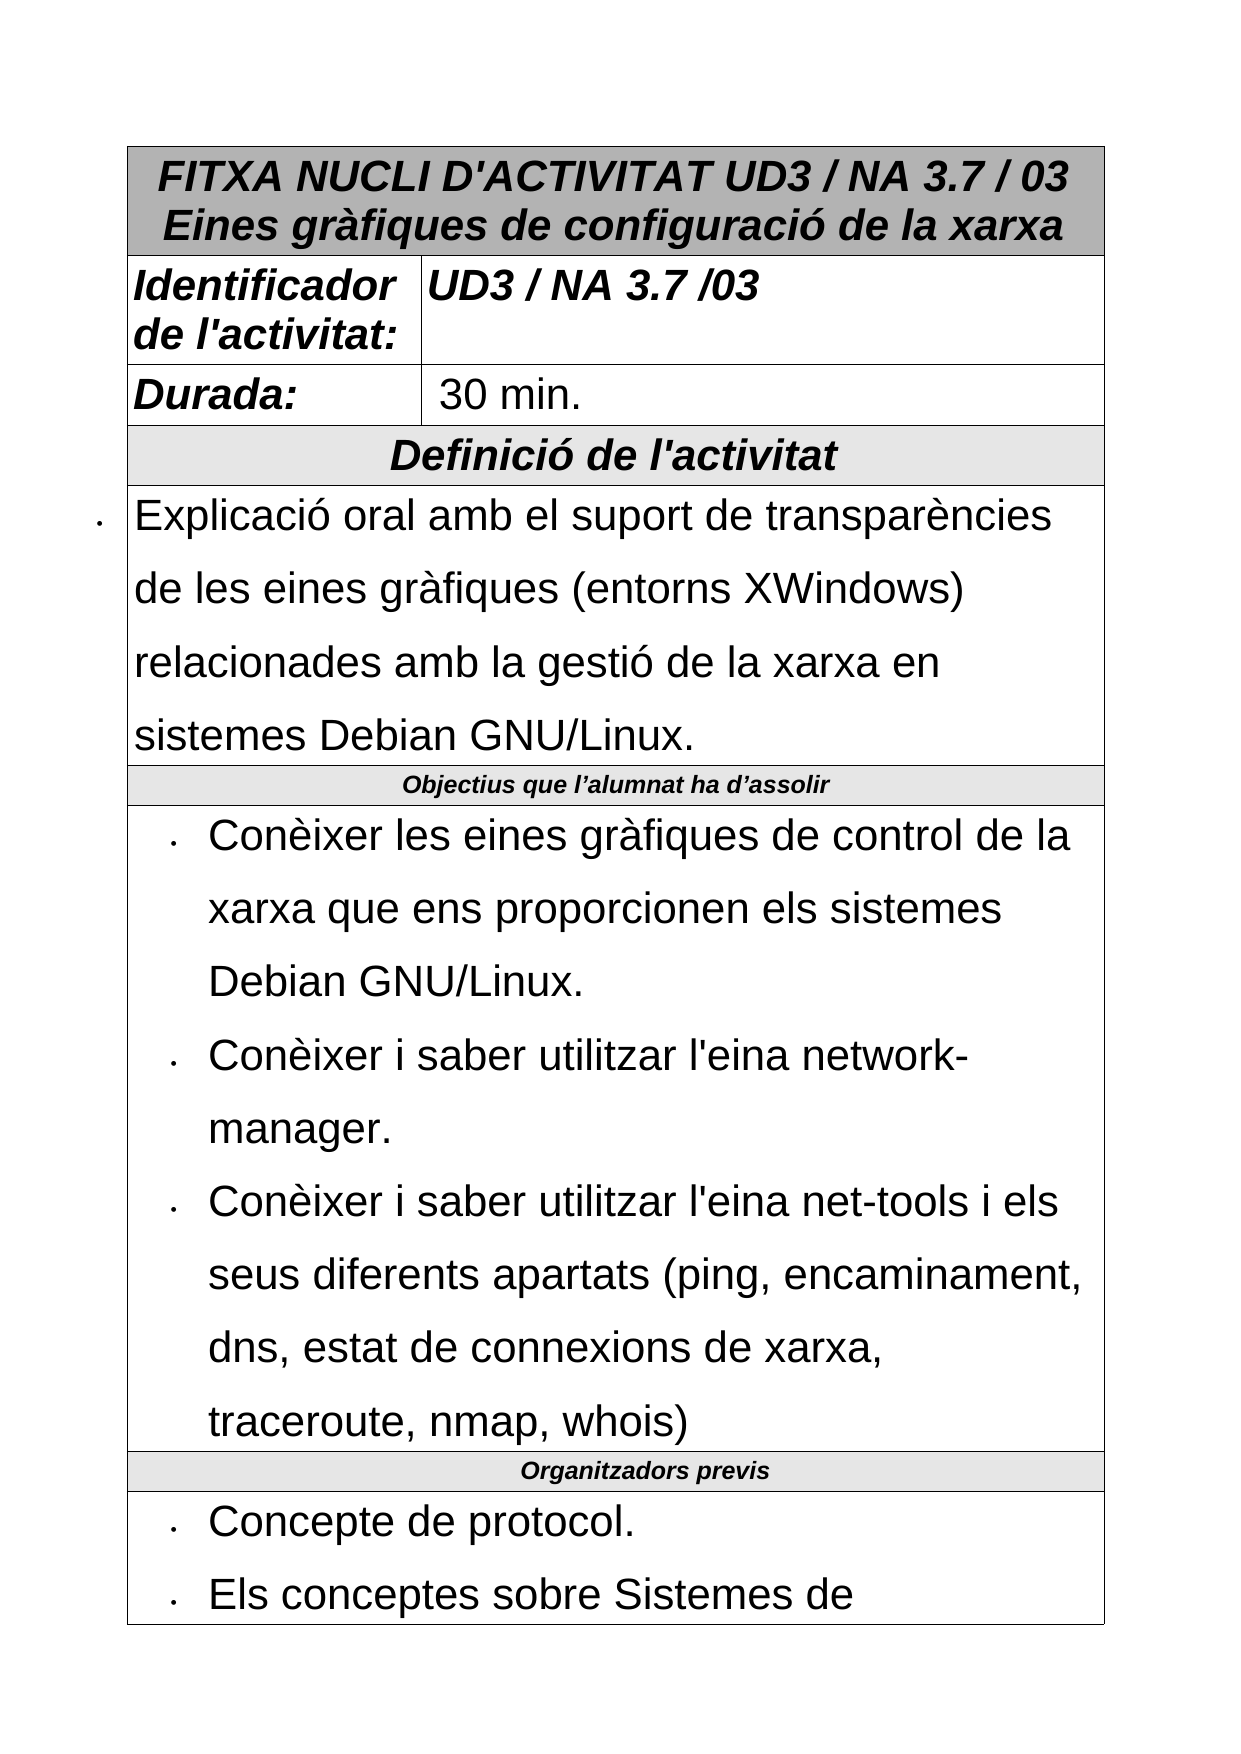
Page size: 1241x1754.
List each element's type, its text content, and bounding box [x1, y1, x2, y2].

table_cell Definició de l'activitat [128, 426, 1104, 485]
table_cell Conèixer les eines gràfiques de control de la xarxa que ens proporcionen els sistemes Debian GNU/Linux. Conèixer i saber utilitzar l'eina network-manager. Conèixer i saber utilitzar l'eina net-tools i els seus diferents apartats (ping, encaminament, dns, estat de connexions de xarxa, traceroute, nmap, whois) [128, 806, 1104, 1451]
table_header FITXA NUCLI D'ACTIVITAT UD3 / NA 3.7 / 03 Eines gràfiques de configuració de la xarxa [128, 147, 1104, 255]
table_cell UD3 / NA 3.7 /03 [422, 256, 1104, 364]
table_cell Durada: [128, 365, 421, 425]
table_cell 30 min. [422, 365, 1104, 425]
table_cell Organitzadors previs [128, 1452, 1104, 1491]
table_cell Identificador de l'activitat: [128, 256, 421, 364]
table_cell Objectius que l’alumnat ha d’assolir [128, 766, 1104, 805]
table_cell Concepte de protocol. Els conceptes sobre Sistemes de [128, 1492, 1104, 1624]
table_cell Explicació oral amb el suport de transparències de les eines gràfiques (entorns XWindows) relacionades amb la gestió de la xarxa en sistemes Debian GNU/Linux. [128, 486, 1104, 765]
